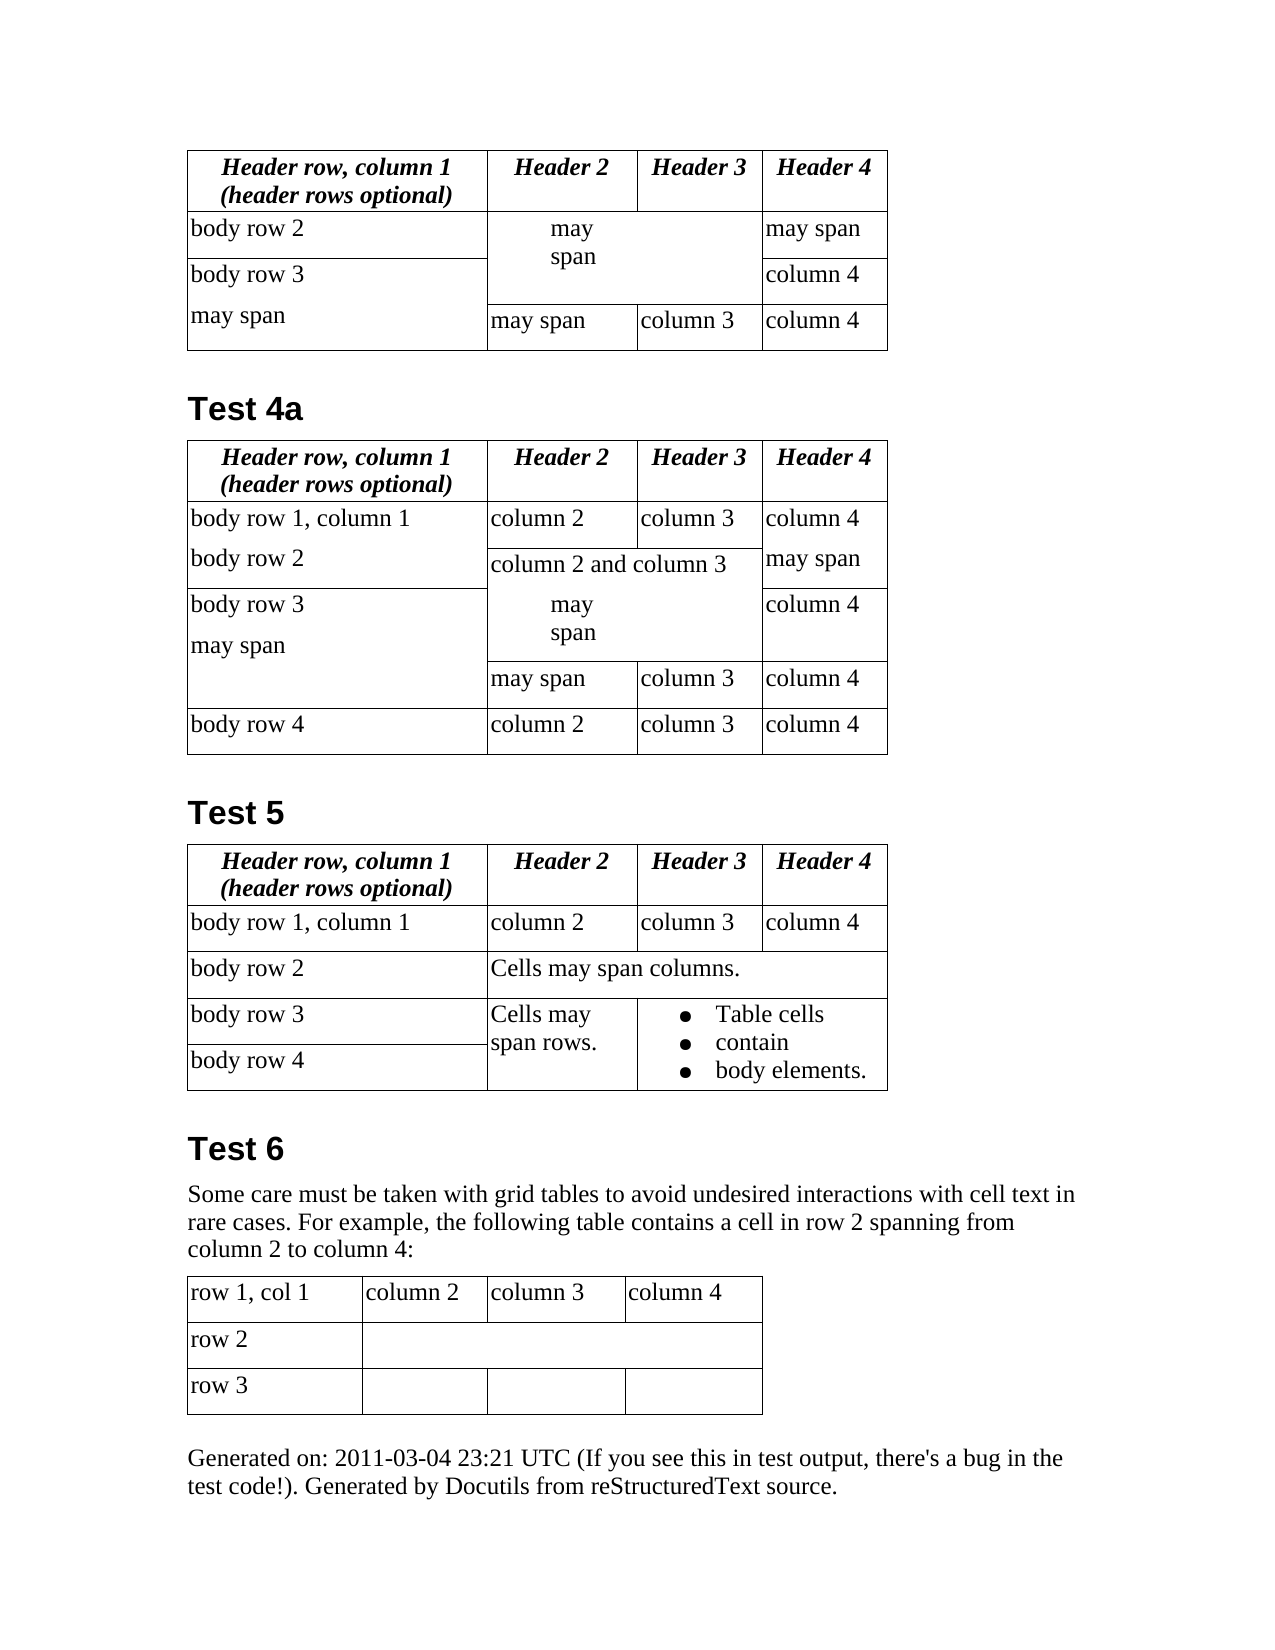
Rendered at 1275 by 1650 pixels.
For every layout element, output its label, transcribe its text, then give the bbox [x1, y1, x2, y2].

table_cell Cells may span rows. [488, 999, 637, 1090]
table_header Header 2 [488, 845, 637, 905]
table_cell may span [763, 212, 887, 257]
table_cell column 2 [488, 709, 637, 754]
table_header Header 4 [763, 441, 887, 501]
table_header column 3 [488, 1277, 625, 1322]
table_header Header row, column 1 (header rows optional) [188, 151, 487, 211]
text Some care must be taken with grid tables to avoid undesired interactions with cell text in rare cases. For example, the following table contains a cell in row 2 spanning from column 2 to column 4: [187, 1180, 1087, 1263]
table_cell column 3 [638, 709, 762, 754]
table_header Header 4 [763, 151, 887, 211]
table_cell column 4 may span [763, 502, 887, 588]
table_cell [488, 1369, 625, 1414]
table_header Header 2 [488, 441, 637, 501]
table_header Header 4 [763, 845, 887, 905]
table_cell row 3 [188, 1369, 362, 1414]
table_cell body row 2 [188, 952, 487, 997]
table_cell column 4 [763, 305, 887, 350]
table_cell column 4 [763, 589, 887, 661]
table_header Header 3 [638, 151, 762, 211]
table_header Header 3 [638, 845, 762, 905]
table_cell column 3 [638, 662, 762, 708]
table_header Header row, column 1 (header rows optional) [188, 441, 487, 501]
table_cell column 2 and column 3 may span [488, 212, 762, 304]
table_cell body row 3 may span [188, 259, 487, 350]
table_header Header 3 [638, 441, 762, 501]
table_cell body row 4 [188, 709, 487, 754]
table_cell column 3 [638, 906, 762, 951]
table_cell column 4 [763, 709, 887, 754]
table_cell column 2 [488, 502, 637, 547]
table_cell column 3 [638, 502, 762, 547]
table_cell [626, 1369, 762, 1414]
table_cell body row 3 [188, 999, 487, 1044]
subtitle Test 4a [187, 390, 1087, 427]
table_cell row 2 [188, 1323, 362, 1368]
table_cell body row 1, column 1 body row 2 [188, 502, 487, 588]
table_cell body row 1, column 1 [188, 906, 487, 951]
table_cell body row 4 [188, 1045, 487, 1090]
table_cell column 4 [763, 662, 887, 708]
table_cell column 3 [638, 305, 762, 350]
table_cell column 4 [763, 259, 887, 304]
table_header Header 2 [488, 151, 637, 211]
subtitle Test 6 [187, 1130, 1087, 1167]
subtitle Test 5 [187, 794, 1087, 831]
table_cell column 4 [763, 906, 887, 951]
table_cell column 2 and column 3 may span [488, 549, 762, 661]
table_cell body row 3 may span [188, 589, 487, 708]
table_header row 1, col 1 [188, 1277, 362, 1322]
table_cell Table cells contain body elements. [638, 999, 887, 1090]
table_header column 2 [363, 1277, 487, 1322]
table_cell body row 2 [188, 212, 487, 257]
table_cell may span [488, 662, 637, 708]
table_header column 4 [626, 1277, 762, 1322]
table_header Header row, column 1 (header rows optional) [188, 845, 487, 905]
table_cell may span [488, 305, 637, 350]
table_cell column 2 [488, 906, 637, 951]
table_cell [363, 1369, 487, 1414]
table_cell Cells may span columns. [488, 952, 887, 997]
table_cell [363, 1323, 762, 1368]
